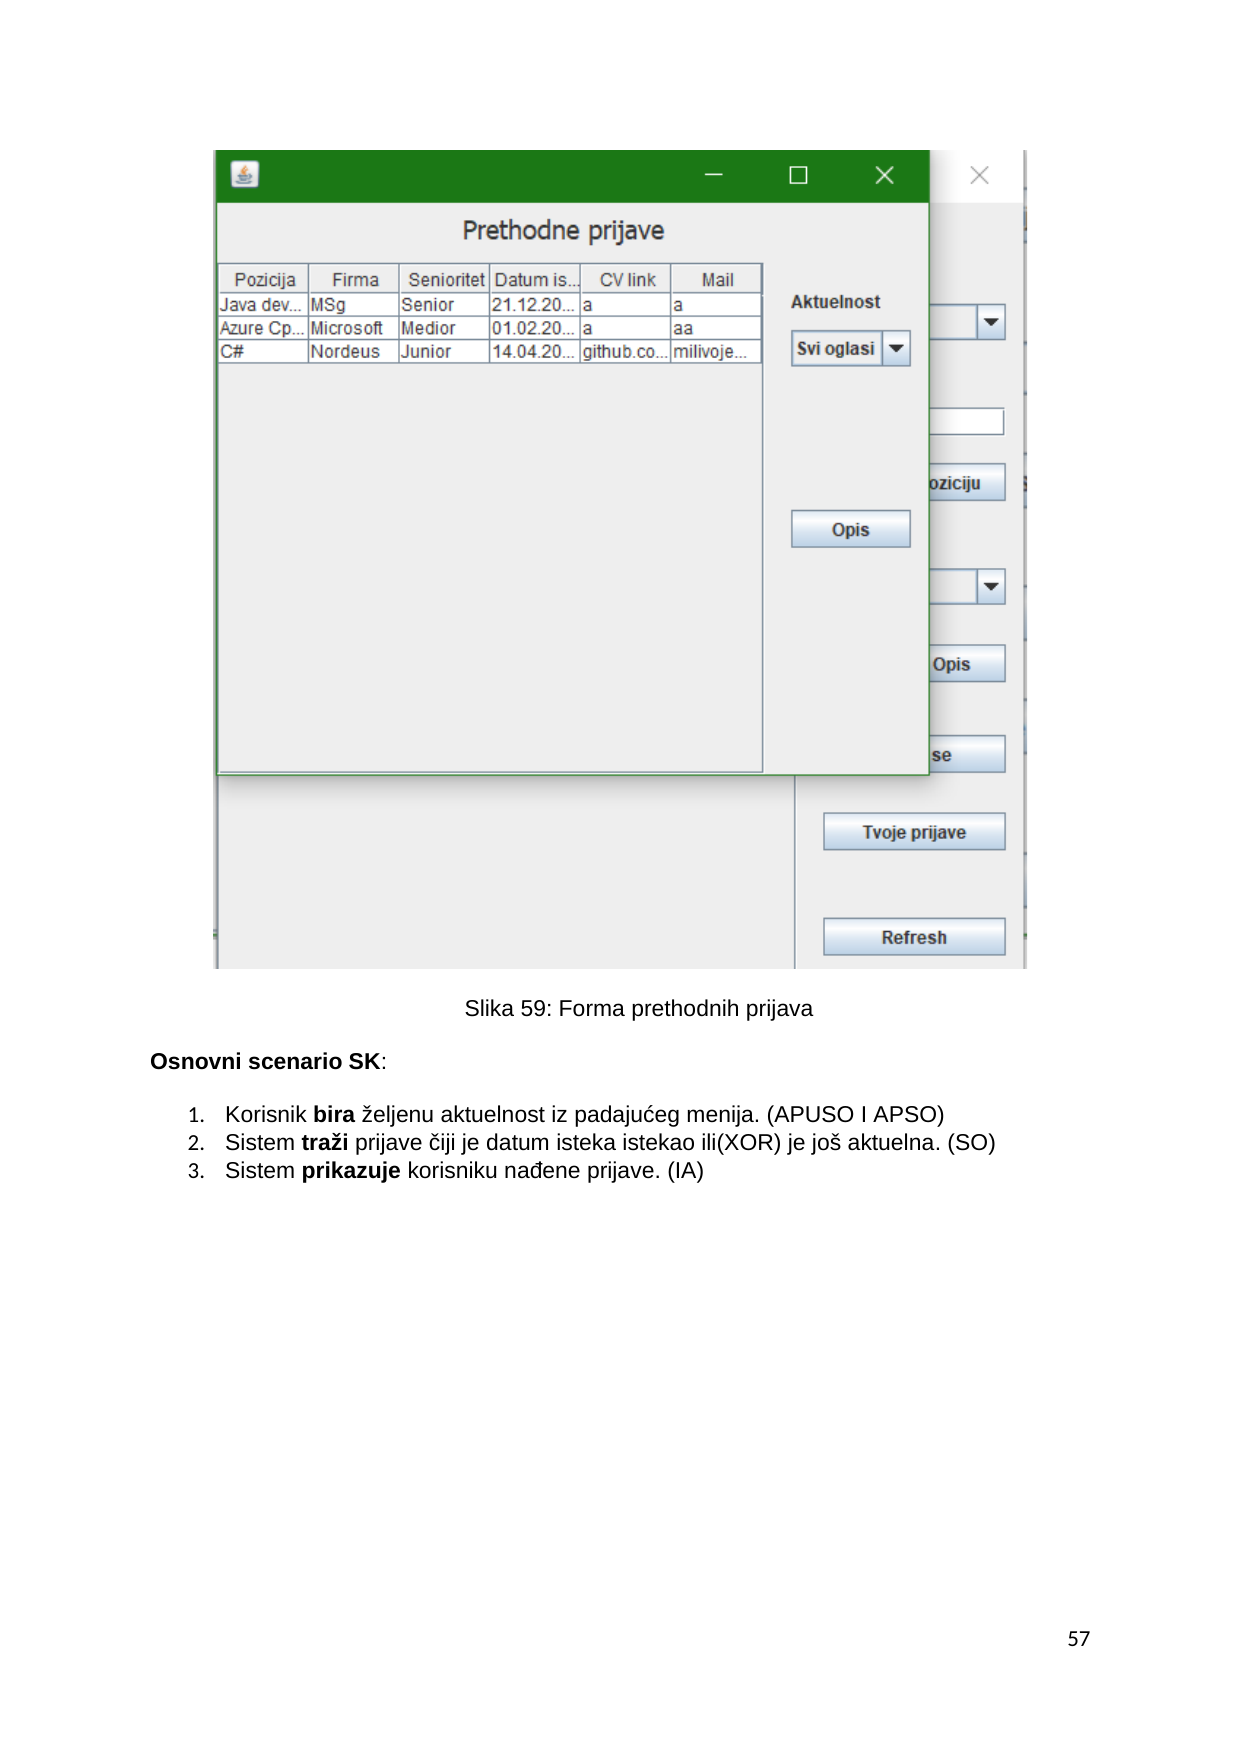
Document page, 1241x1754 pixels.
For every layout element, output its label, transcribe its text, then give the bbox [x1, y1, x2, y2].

list Sistem traži prijave čiji je datum isteka istekao ili(XOR) je još aktuelna. (SO) [187, 1128, 1090, 1156]
picture [213, 150, 1028, 969]
text Slika 59: Forma prethodnih prijava [187, 995, 1090, 1021]
list Sistem prikazuje korisniku nađene prijave. (IA) [187, 1156, 1090, 1184]
text Osnovni scenario SK: [150, 1048, 1090, 1074]
list Korisnik bira željenu aktuelnost iz padajućeg menija. (APUSO I APSO) [187, 1100, 1090, 1128]
